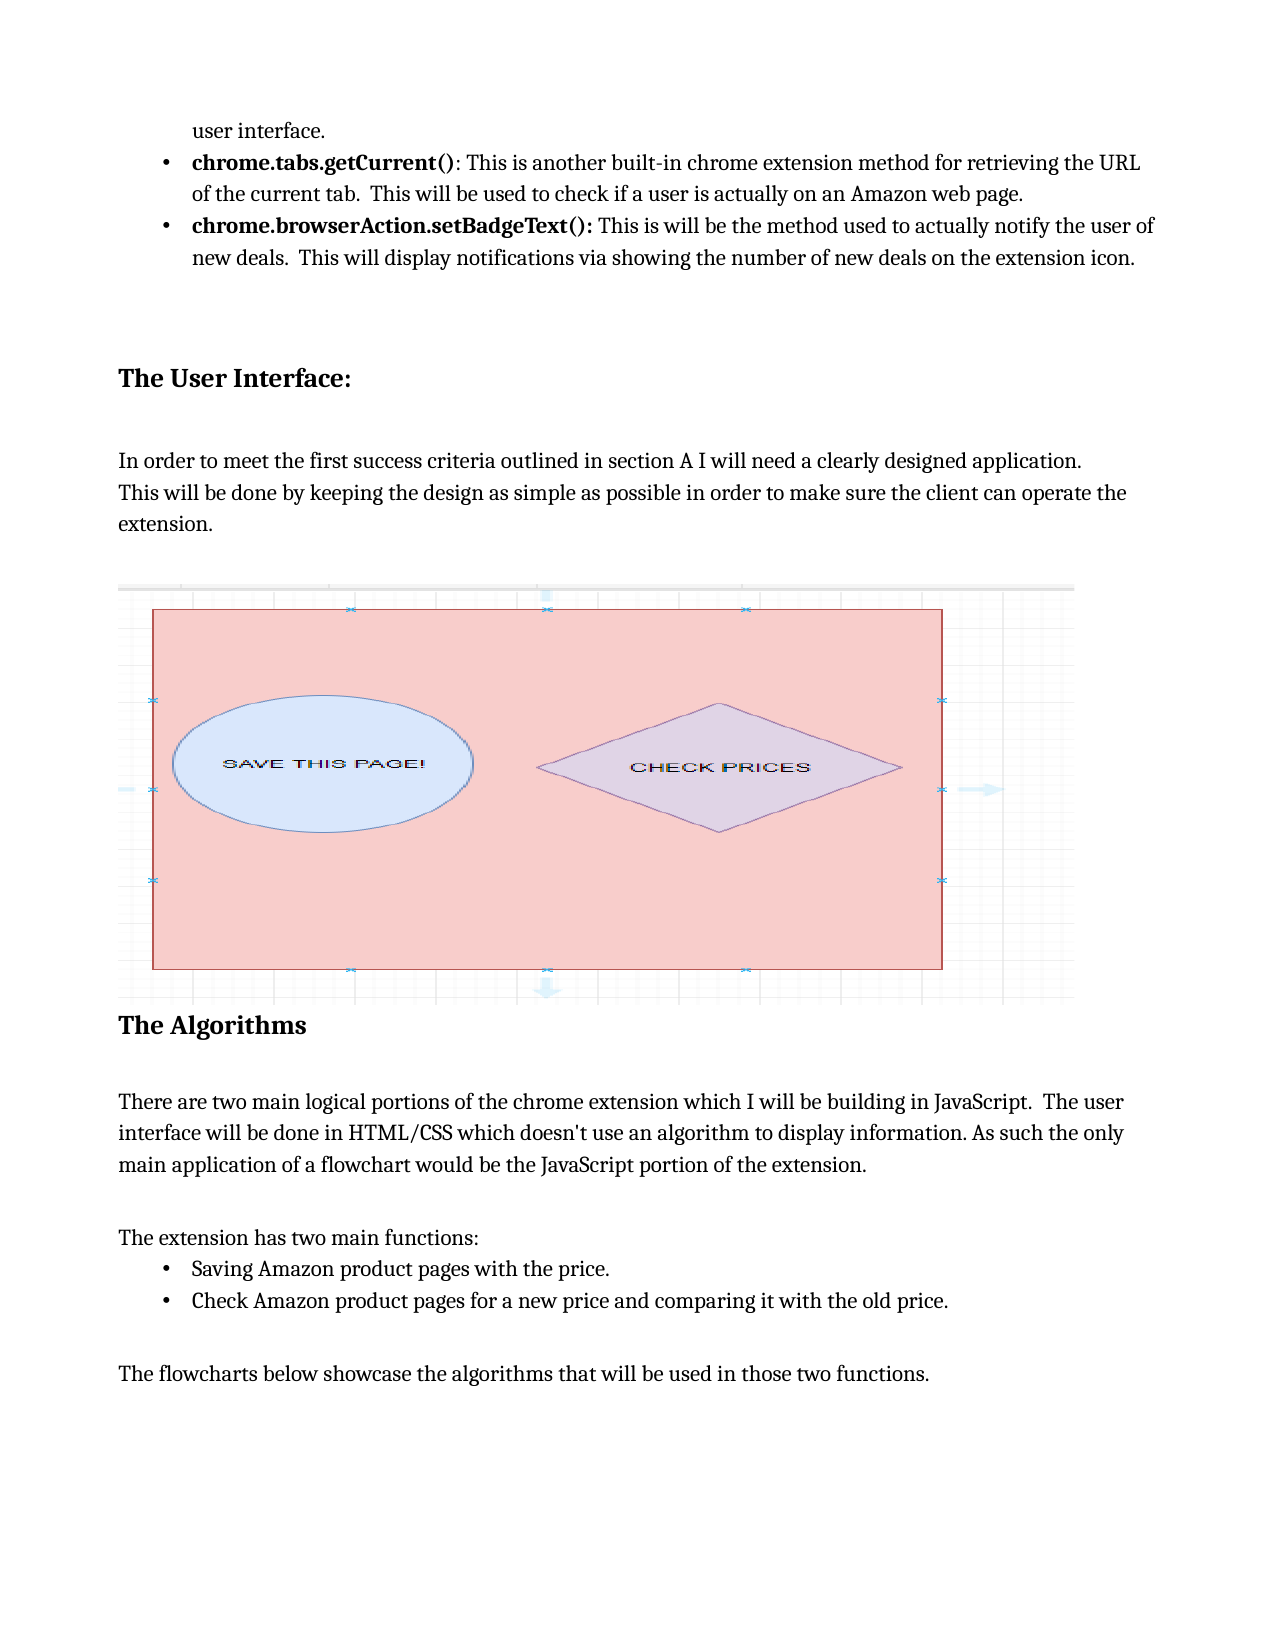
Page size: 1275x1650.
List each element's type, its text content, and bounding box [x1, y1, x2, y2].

text The Algorithms [118, 1010, 1157, 1041]
list user interface. [162, 118, 1157, 144]
text The extension has two main functions: [118, 1224, 1157, 1251]
text This will be done by keeping the design as simple as possible in order to make sure the client can operate the extension. [118, 480, 1157, 538]
list Saving Amazon product pages with the price. [162, 1256, 1157, 1282]
text In order to meet the first success criteria outlined in section A I will need a clearly designed application. [118, 448, 1157, 474]
list chrome.tabs.getCurrent(): This is another built-in chrome extension method for retrieving the URL of the current tab. This will be used to check if a user is actually on an Amazon web page. [162, 150, 1157, 208]
text The User Interface: [118, 363, 1157, 394]
text The flowcharts below showcase the algorithms that will be used in those two functions. [118, 1361, 1157, 1387]
picture [118, 584, 1075, 1005]
text There are two main logical portions of the chrome extension which I will be building in JavaScript. The user interface will be done in HTML/CSS which doesn't use an algorithm to display information. As such the only main application of a flowchart would be the JavaScript portion of the extension. [118, 1089, 1157, 1178]
list chrome.browserAction.setBadgeText(): This is will be the method used to actually notify the user of new deals. This will display notifications via showing the number of new deals on the extension icon. [162, 213, 1157, 271]
list Check Amazon product pages for a new price and comparing it with the old price. [162, 1288, 1157, 1314]
